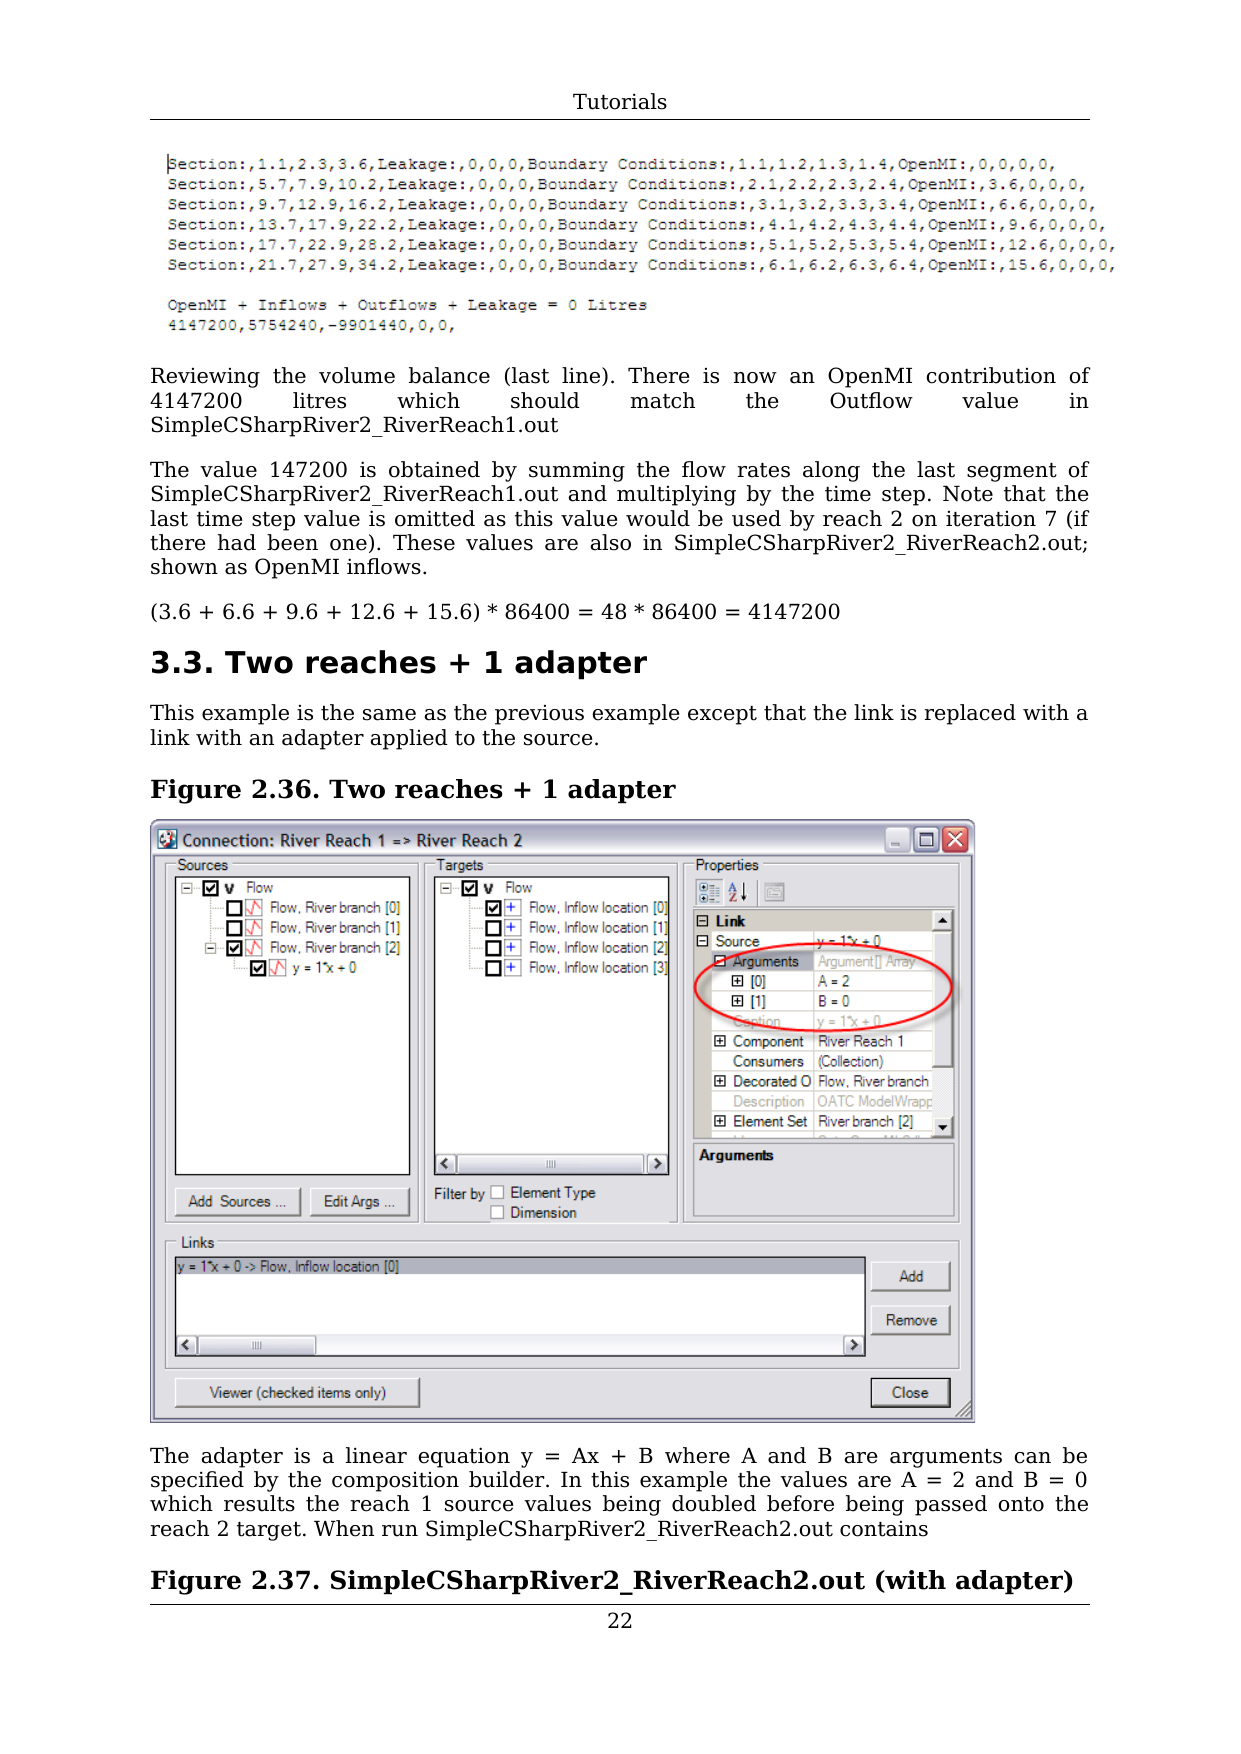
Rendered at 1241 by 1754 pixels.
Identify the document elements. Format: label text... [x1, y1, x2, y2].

text Figure 2.36. Two reaches + 1 adapter [150, 775, 1090, 804]
text Reviewing the volume balance (last line). There is now an OpenMI contribution of 4147200 litres which should match the Outflow value in SimpleCSharpRiver2_RiverReach1.out [150, 364, 1090, 437]
text The adapter is a linear equation y = Ax + B where A and B are arguments can be specified by the composition builder. In this example the values are A = 2 and B = 0 which results the reach 1 source values being doubled before being passed onto the reach 2 target. When run SimpleCSharpRiver2_RiverReach2.out contains [150, 1444, 1090, 1541]
text The value 147200 is obtained by summing the flow rates along the last segment of SimpleCSharpRiver2_RiverReach1.out and multiplying by the time step. Note that the last time step value is omitted as this value would be used by reach 2 on iteration 7 (if there had been one). These values are also in SimpleCSharpRiver2_RiverReach2.out; shown as OpenMI inflows. [150, 458, 1090, 579]
text 3.3. Two reaches + 1 adapter [150, 646, 1090, 680]
text This example is the same as the previous example except that the link is replaced with a link with an adapter applied to the source. [150, 701, 1090, 750]
text Figure 2.37. SimpleCSharpRiver2_RiverReach2.out (with adapter) [150, 1566, 1090, 1595]
picture [150, 819, 976, 1423]
picture [150, 150, 1133, 344]
text (3.6 + 6.6 + 9.6 + 12.6 + 15.6) * 86400 = 48 * 86400 = 4147200 [150, 600, 1090, 625]
